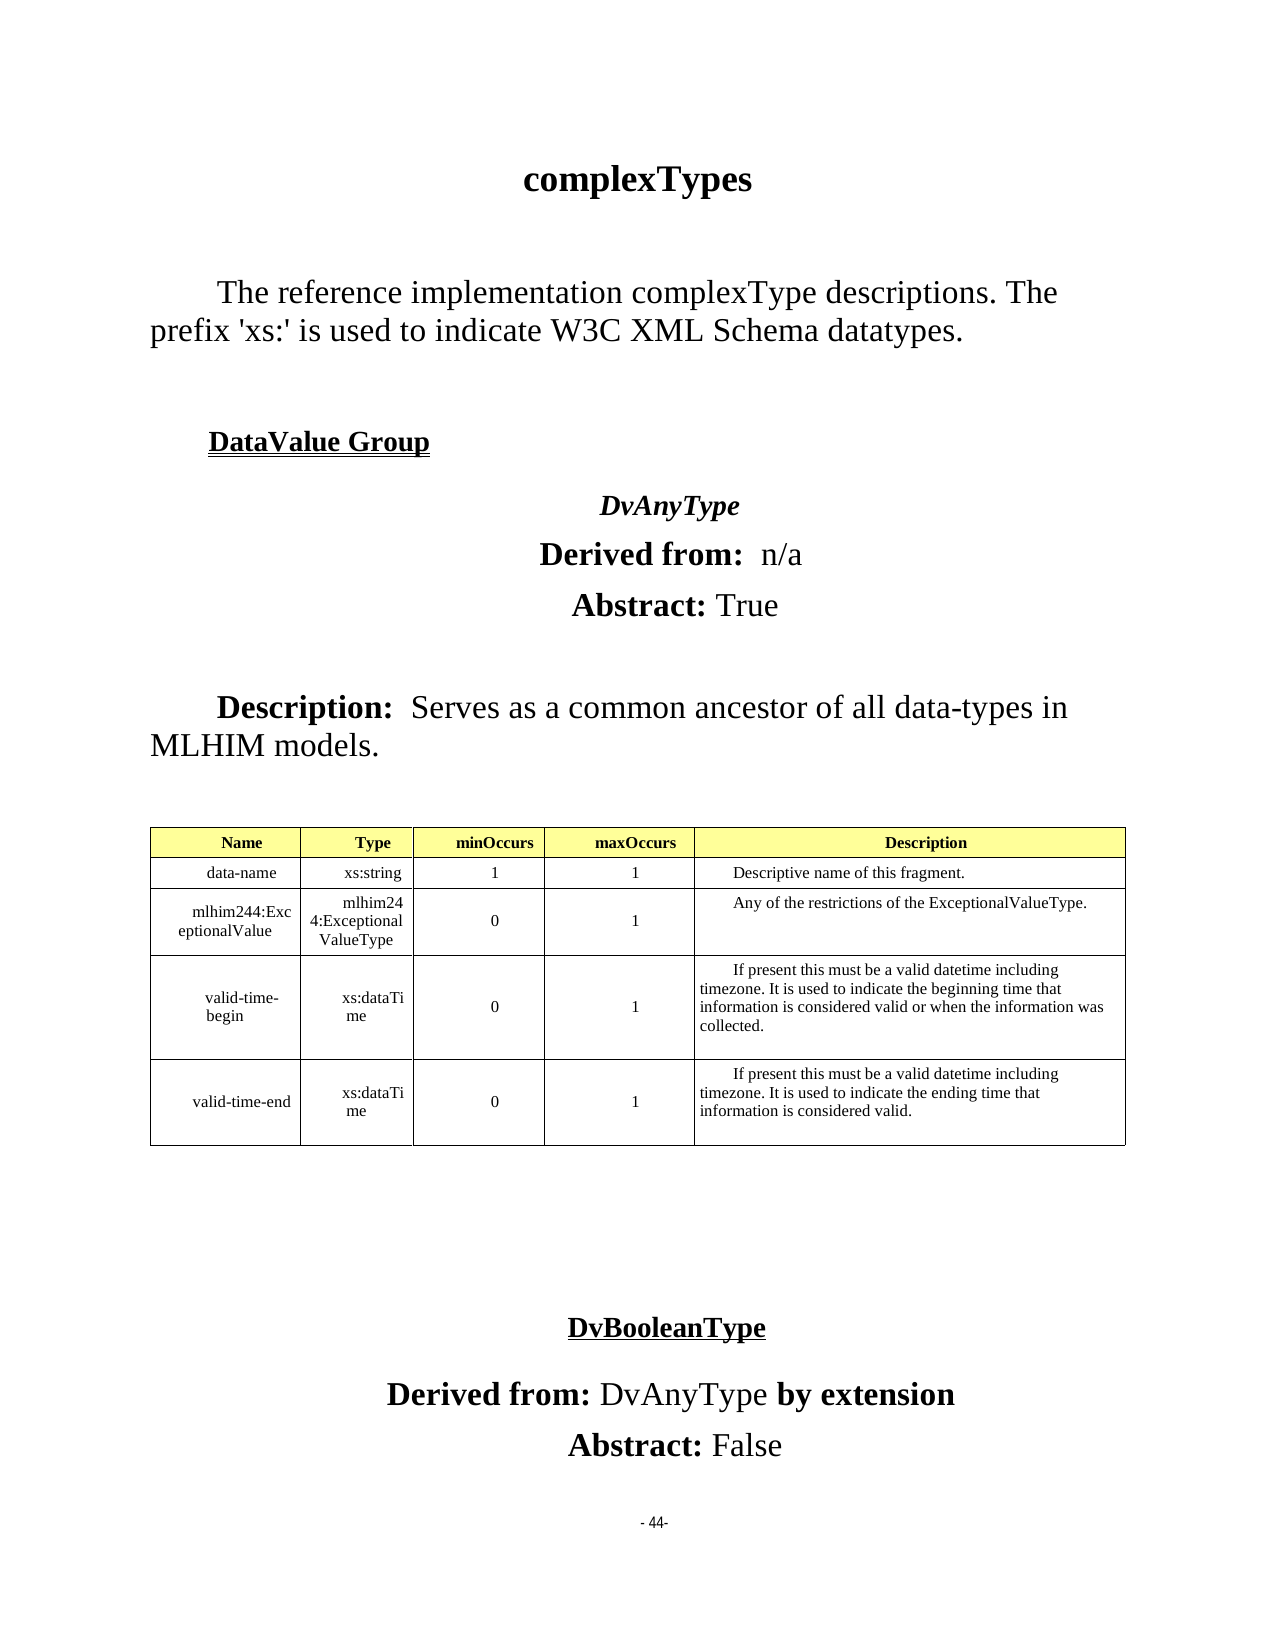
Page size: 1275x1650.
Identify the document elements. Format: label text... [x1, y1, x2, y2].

text Abstract: False [150, 1424, 1125, 1463]
table_cell Any of the restrictions of the ExceptionalValueType. [695, 889, 1125, 955]
table_cell valid-time-end [151, 1060, 300, 1145]
table_cell xs:dataTime [301, 1060, 412, 1145]
table_cell xs:dataTime [301, 956, 412, 1059]
subtitle DataValue Group [150, 424, 1125, 458]
title complexTypes [150, 157, 1125, 199]
text Description: Serves as a common ancestor of all data-types in MLHIM models. [150, 687, 1125, 764]
table_header maxOccurs [545, 828, 694, 857]
table_cell 0 [414, 956, 544, 1059]
text Derived from: DvAnyType by extension [150, 1373, 1125, 1412]
table_cell 0 [414, 1060, 544, 1145]
table_cell 1 [414, 858, 544, 888]
table_cell 1 [545, 1060, 694, 1145]
table_header Name [151, 828, 300, 857]
table_cell mlhim244:ExceptionalValue [151, 889, 300, 955]
text DvBooleanType [150, 1310, 1125, 1343]
table_cell xs:string [301, 858, 412, 888]
table_cell Descriptive name of this fragment. [695, 858, 1125, 888]
table_cell If present this must be a valid datetime including timezone. It is used to indicate the beginning time that information is considered valid or when the information was collected. [695, 956, 1125, 1059]
table_cell 1 [545, 956, 694, 1059]
table_cell valid-time-begin [151, 956, 300, 1059]
table_cell mlhim244:ExceptionalValueType [301, 889, 412, 955]
table_header minOccurs [414, 828, 544, 857]
text Derived from: n/a [150, 534, 1125, 573]
table_cell 0 [414, 889, 544, 955]
table_cell 1 [545, 858, 694, 888]
text Abstract: True [150, 585, 1125, 623]
table_cell data-name [151, 858, 300, 888]
table_cell If present this must be a valid datetime including timezone. It is used to indicate the ending time that information is considered valid. [695, 1060, 1125, 1145]
table_header Type [301, 828, 412, 857]
text The reference implementation complexType descriptions. The prefix 'xs:' is used to indicate W3C XML Schema datatypes. [150, 272, 1125, 349]
table_cell 1 [545, 889, 694, 955]
table_header Description [695, 828, 1125, 857]
